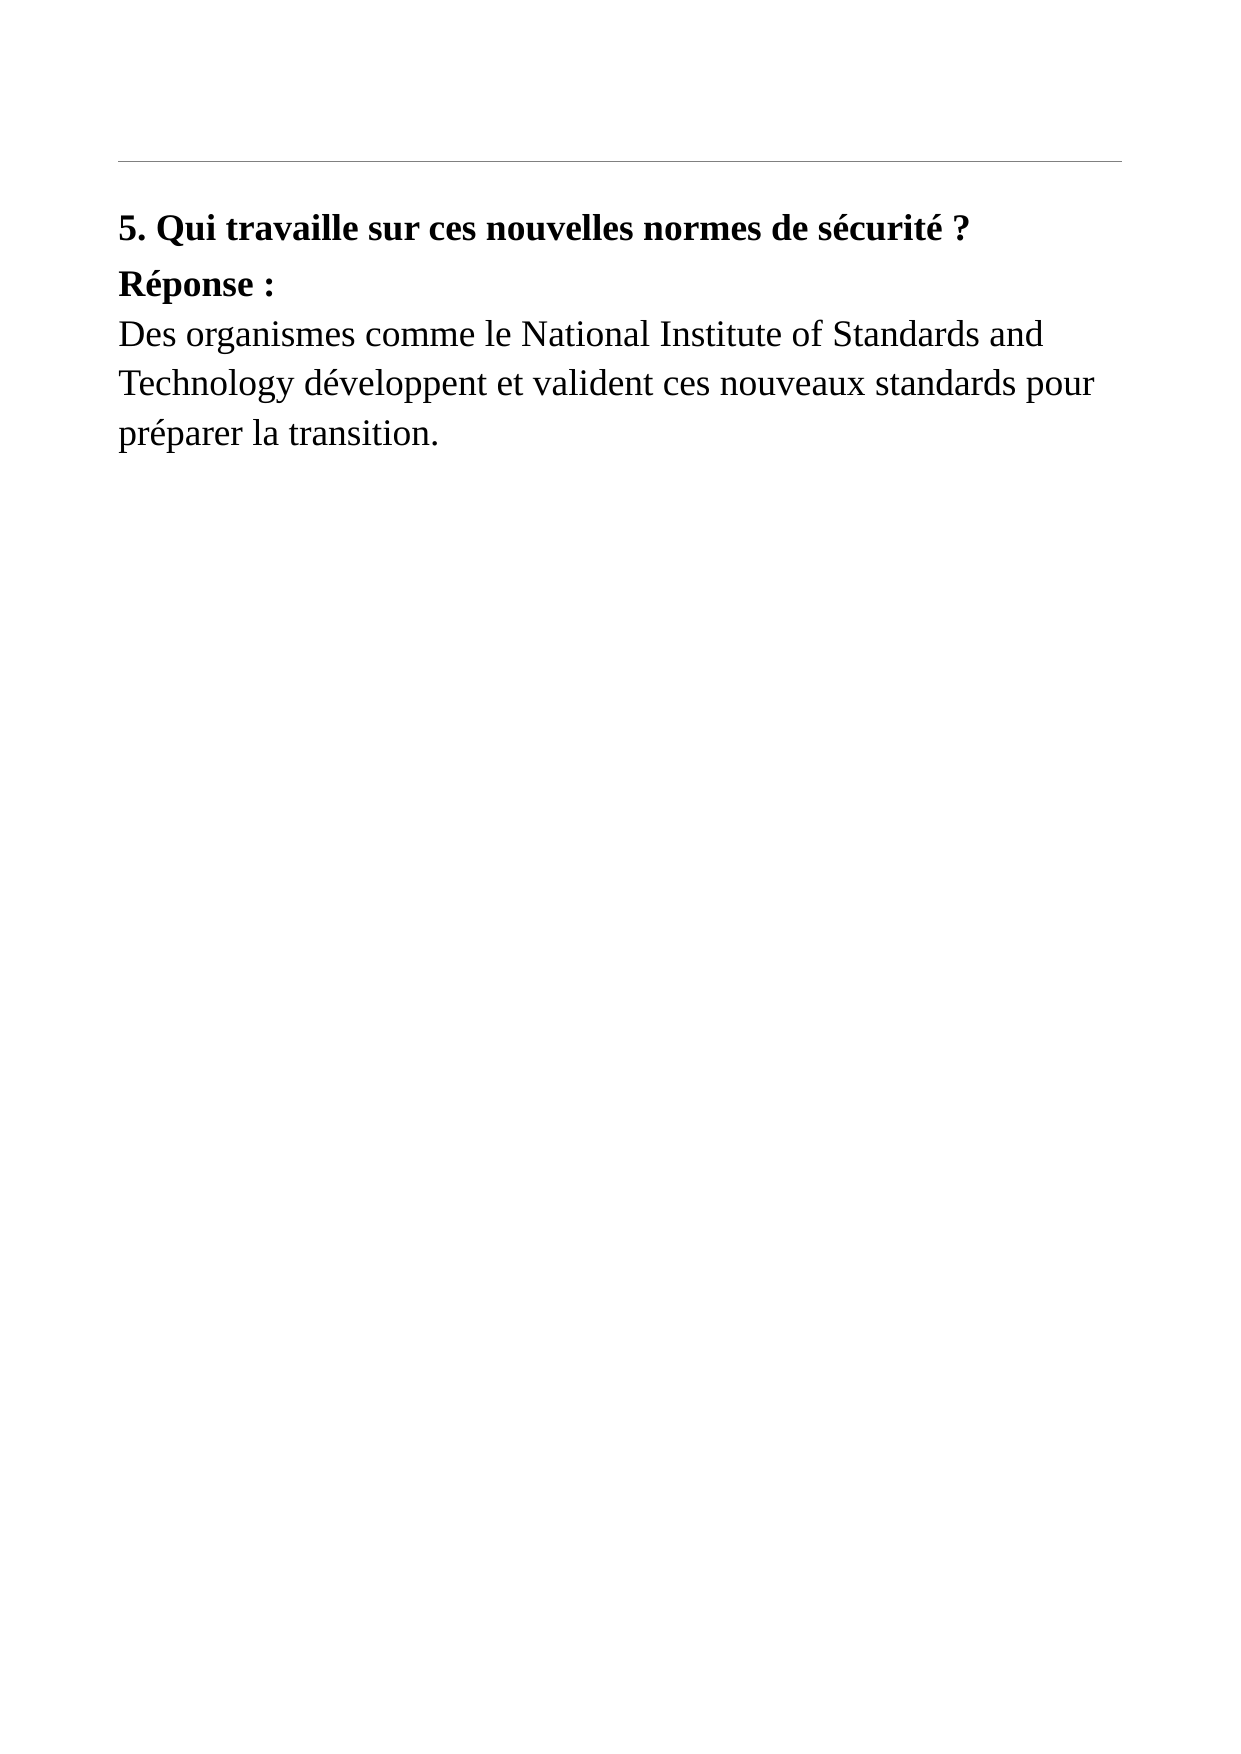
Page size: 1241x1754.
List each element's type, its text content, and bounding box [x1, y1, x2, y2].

subtitle 5. Qui travaille sur ces nouvelles normes de sécurité ? [118, 206, 1122, 249]
text Réponse : Des organismes comme le National Institute of Standards and Technology développent et valident ces nouveaux standards pour préparer la transition. [118, 261, 1122, 453]
